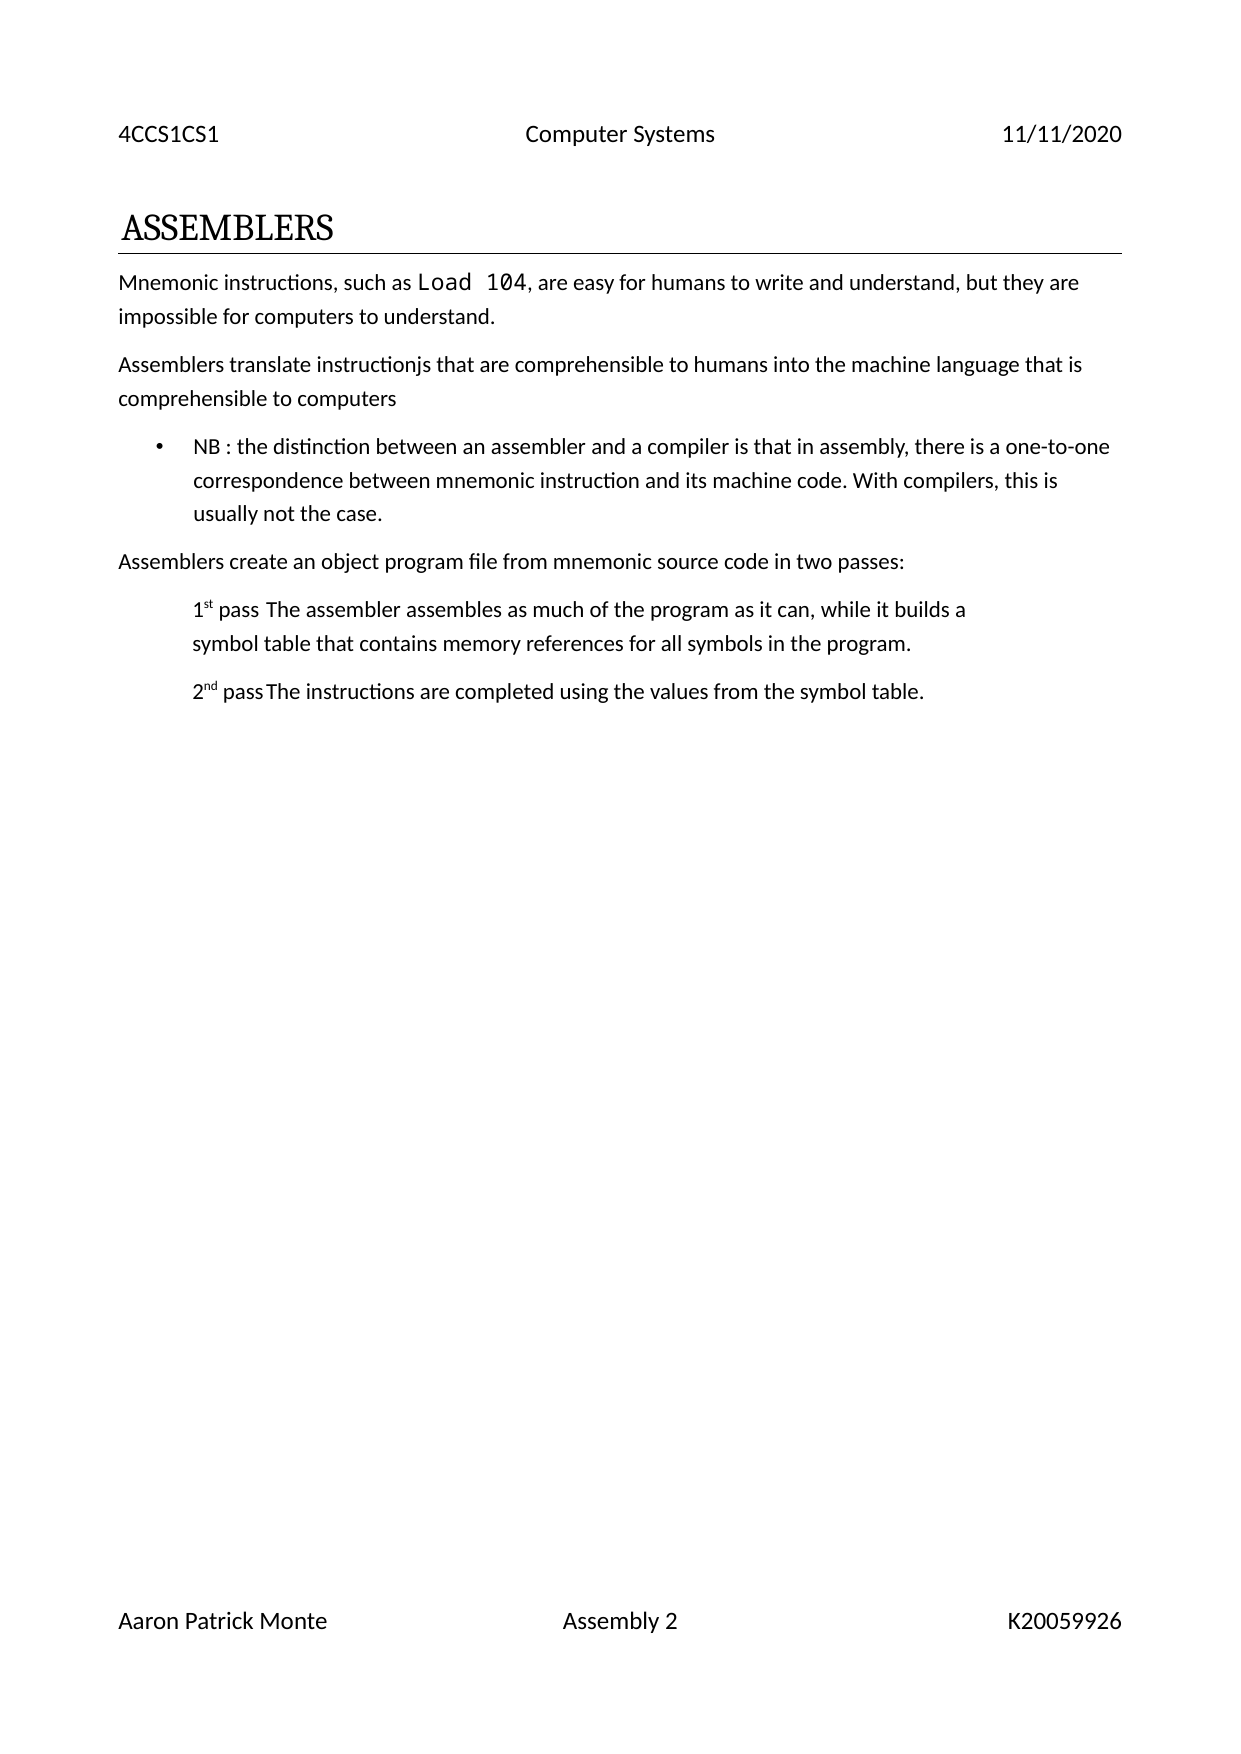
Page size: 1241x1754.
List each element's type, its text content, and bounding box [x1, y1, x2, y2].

subtitle Assemblers [118, 203, 1122, 253]
text 1st pass The assembler assembles as much of the program as it can, while it builds a symbol table that contains memory references for all symbols in the program. [118, 596, 1122, 657]
text Mnemonic instructions, such as Load 104, are easy for humans to write and understand, but they are impossible for computers to understand. [118, 266, 1122, 330]
list NB : the distinction between an assembler and a compiler is that in assembly, there is a one-to-one correspondence between mnemonic instruction and its machine code. With compilers, this is usually not the case. [156, 432, 1122, 527]
text 2nd pass The instructions are completed using the values from the symbol table. [118, 677, 1122, 705]
text Assemblers translate instructionjs that are comprehensible to humans into the machine language that is comprehensible to computers [118, 351, 1122, 412]
text Assemblers create an object program file from mnemonic source code in two passes: [118, 547, 1122, 575]
